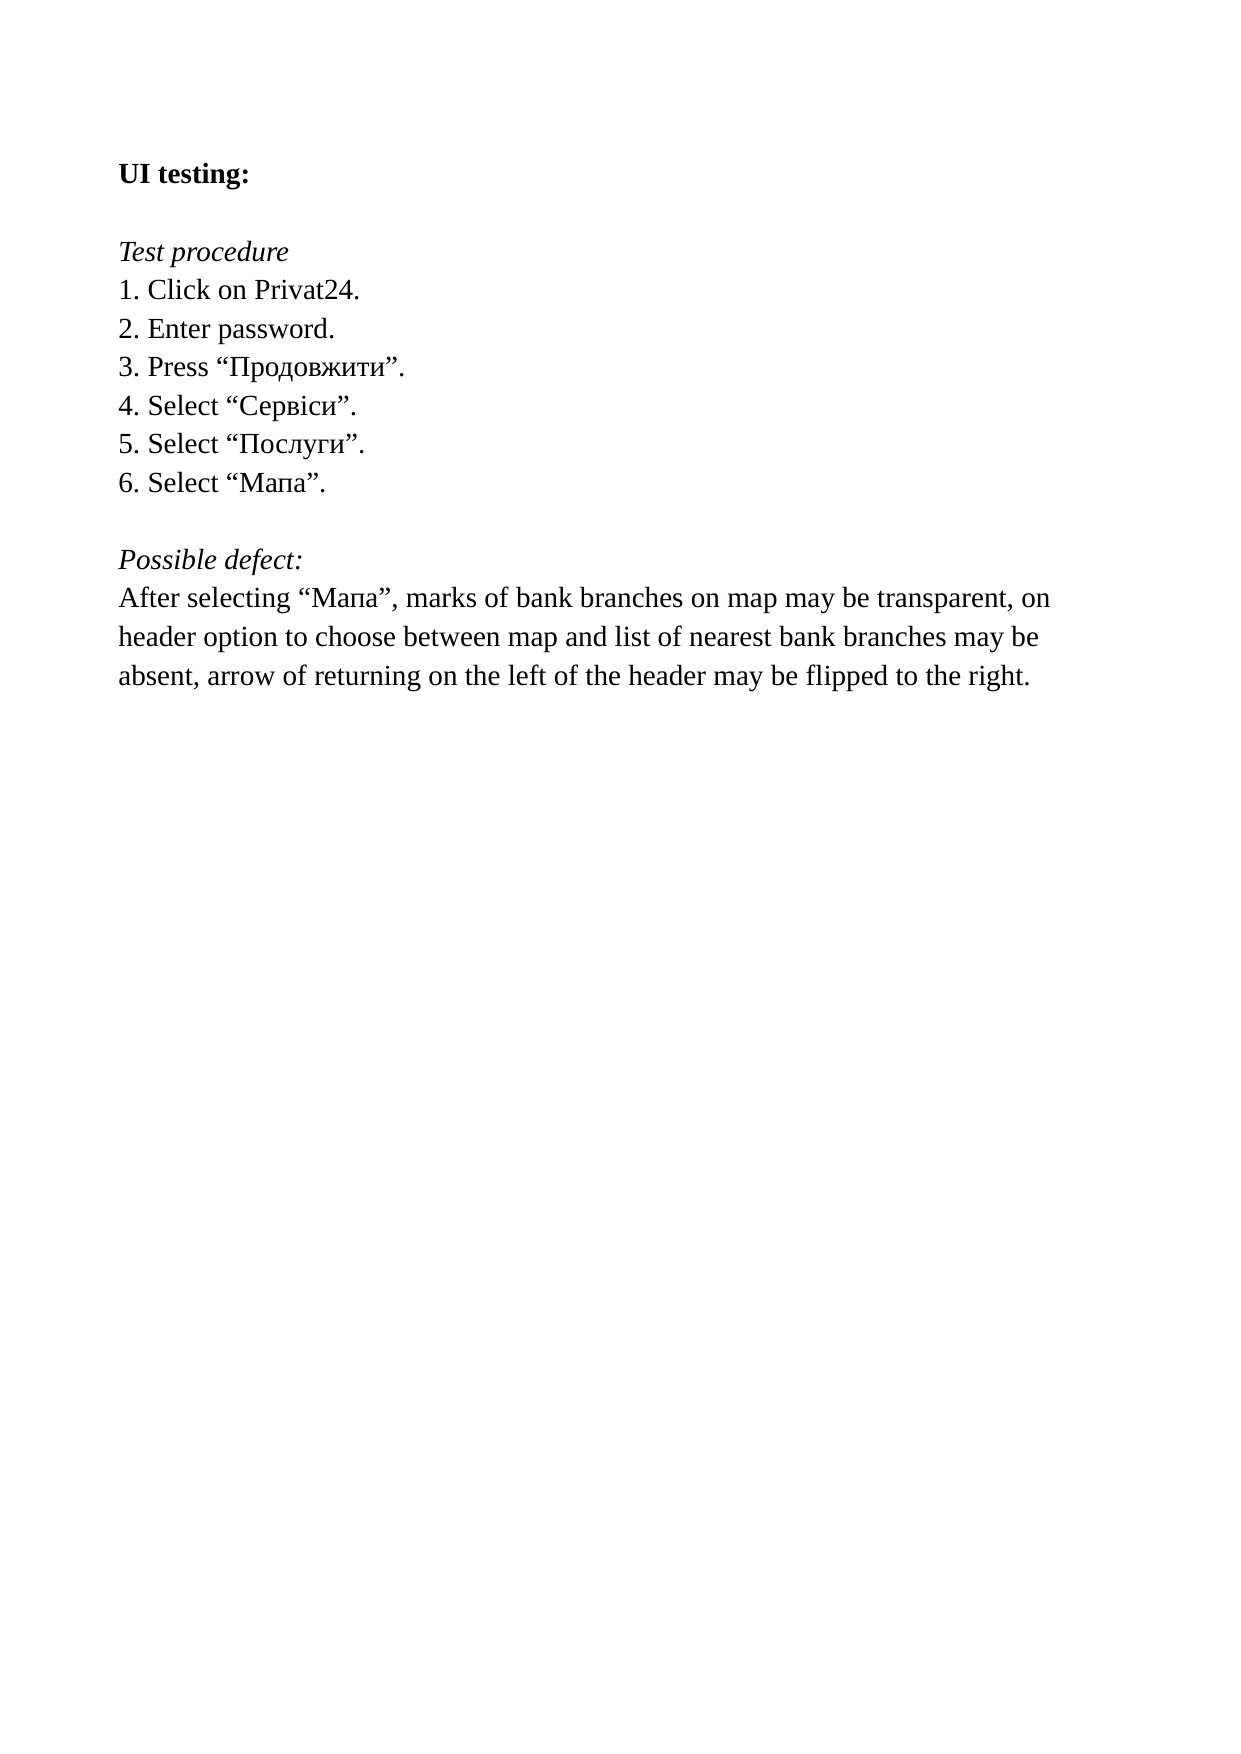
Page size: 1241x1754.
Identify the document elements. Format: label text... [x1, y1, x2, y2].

text 6. Select “Мапа”. [118, 465, 1122, 498]
text 2. Enter password. [118, 311, 1122, 344]
text 4. Select “Сервіси”. [118, 388, 1122, 421]
text After selecting “Мапа”, marks of bank branches on map may be transparent, on header option to choose between map and list of nearest bank branches may be absent, arrow of returning on the left of the header may be flipped to the right. [118, 581, 1122, 691]
text 1. Click on Privat24. [118, 272, 1122, 306]
text UI testing: [118, 157, 1122, 190]
text 3. Press “Продовжити”. [118, 349, 1122, 383]
text Test procedure [118, 234, 1122, 267]
text 5. Select “Послуги”. [118, 426, 1122, 460]
text Possible defect: [118, 542, 1122, 576]
